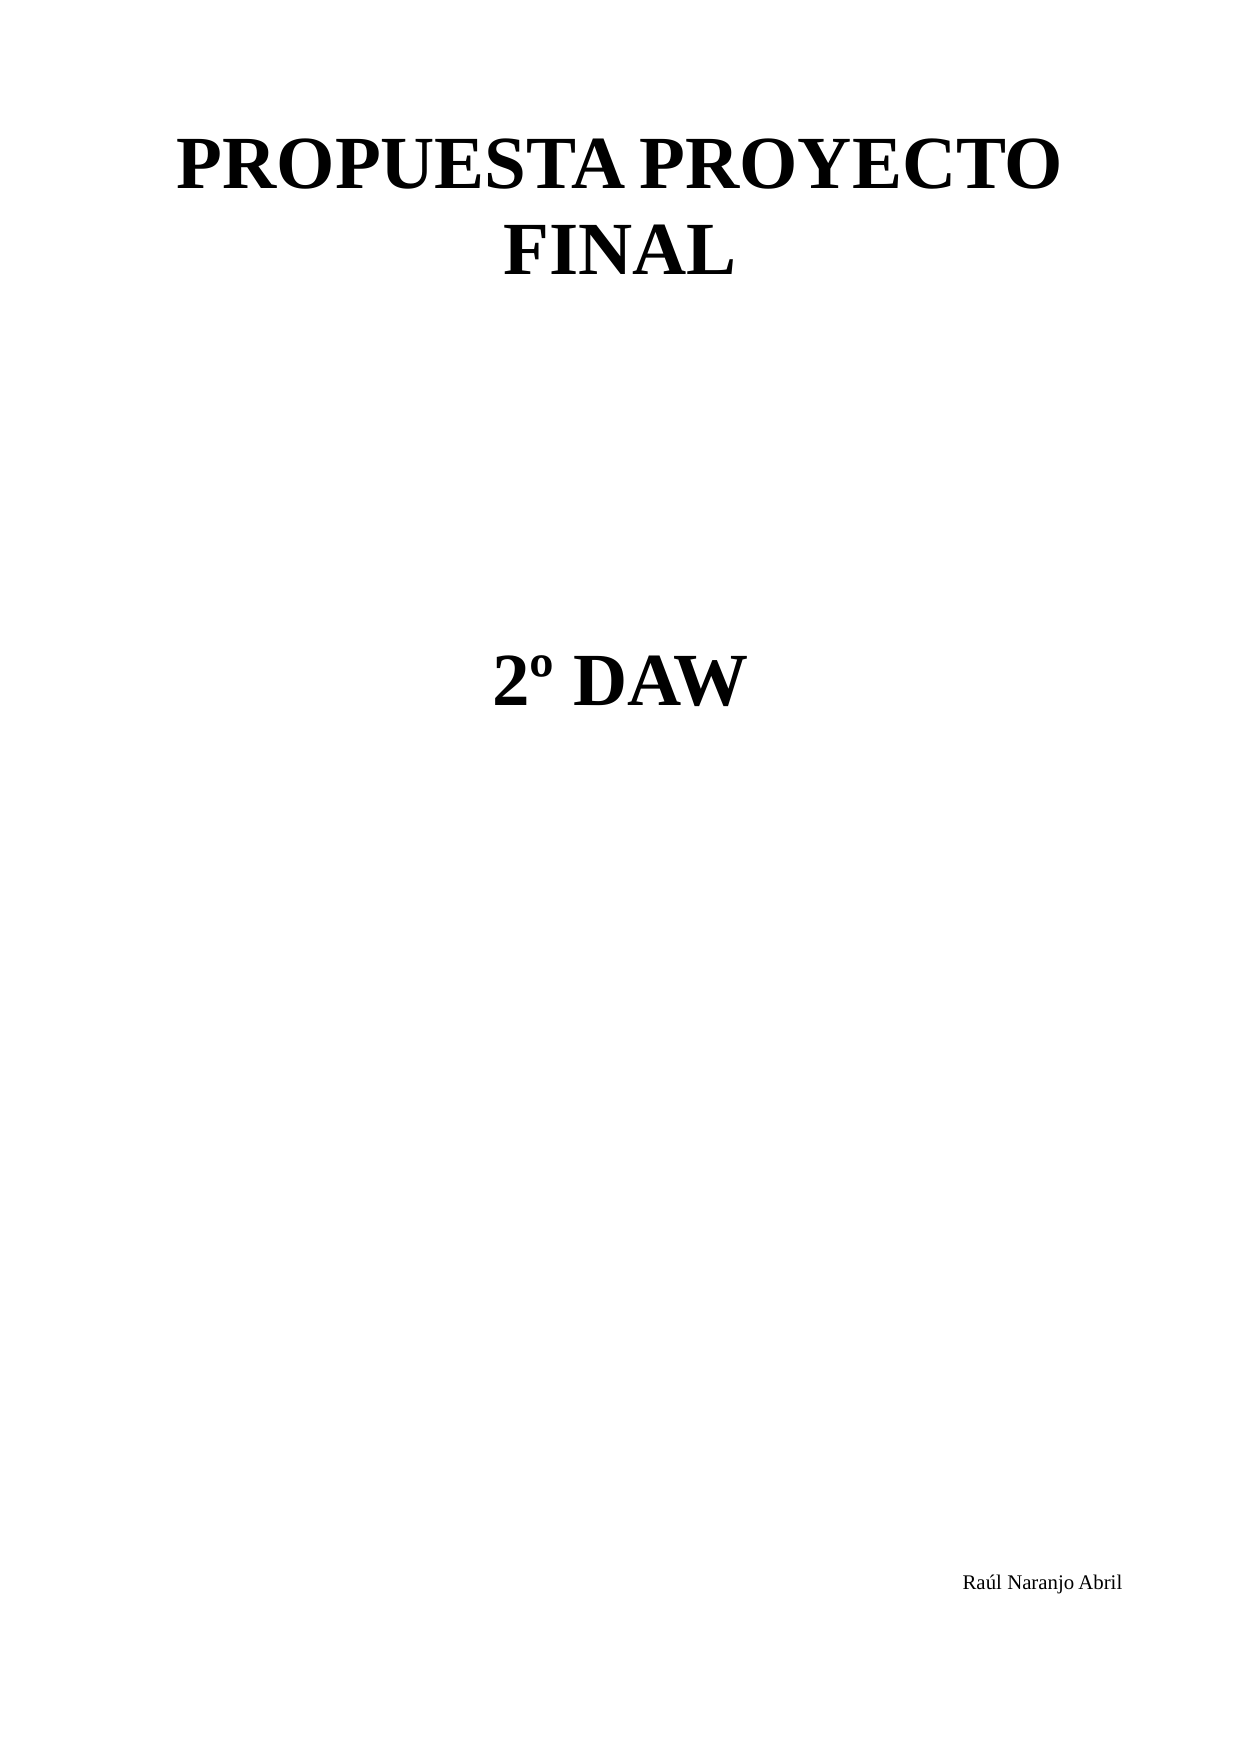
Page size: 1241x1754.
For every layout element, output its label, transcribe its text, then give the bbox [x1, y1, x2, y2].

text Raúl Naranjo Abril [118, 1570, 1122, 1594]
text PROPUESTA PROYECTO FINAL [118, 118, 1122, 291]
text 2º DAW [118, 636, 1122, 722]
